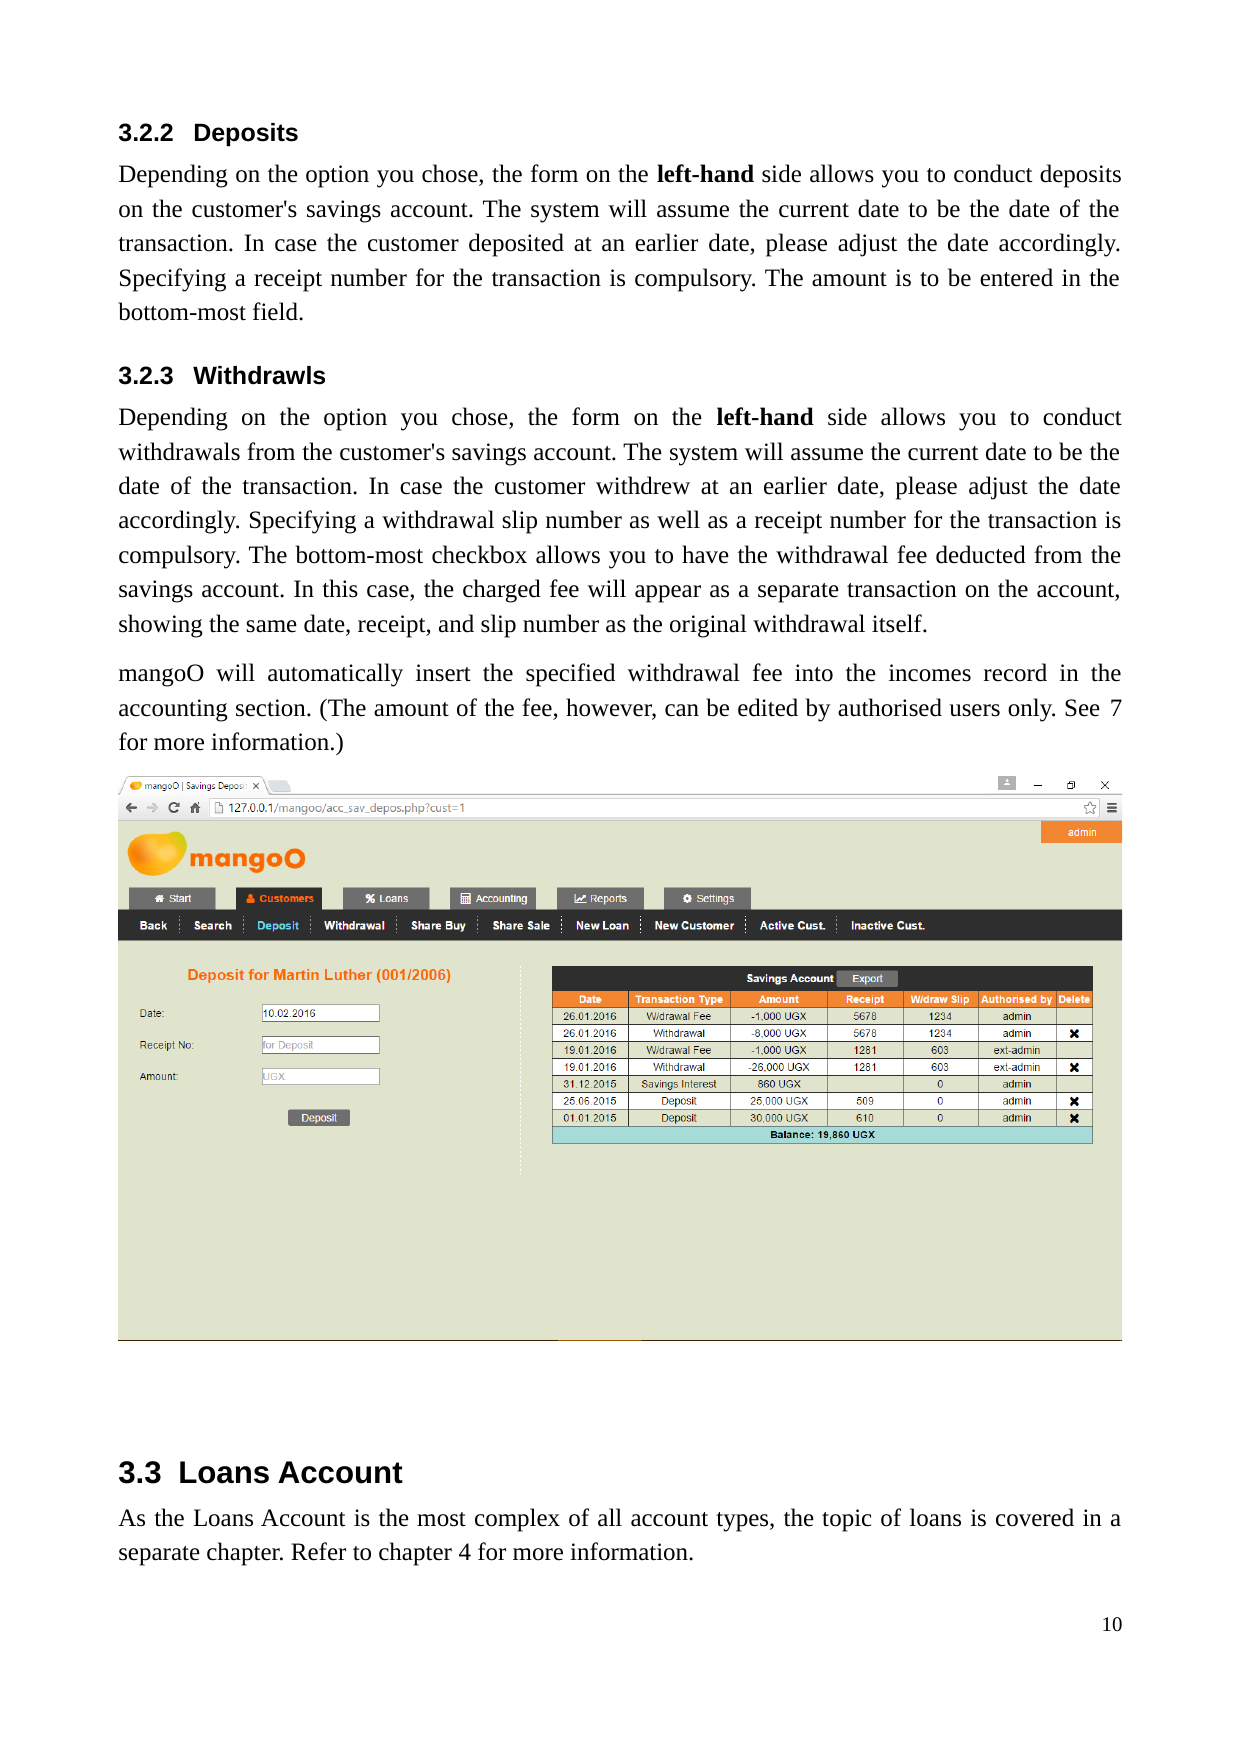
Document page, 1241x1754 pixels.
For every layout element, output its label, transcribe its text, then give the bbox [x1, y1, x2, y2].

text Depending on the option you chose, the form on the left-hand side allows you to conduct deposits on the customer's savings account. The system will assume the current date to be the date of the transaction. In case the customer deposited at an earlier date, please adjust the date accordingly. Specifying a receipt number for the transaction is compulsory. The amount is to be entered in the bottom-most field. [118, 159, 1122, 326]
text mangoO will automatically insert the specified withdrawal fee into the incomes record in the accounting section. (The amount of the fee, however, can be edited by authorised users only. See 7 for more information.) [118, 658, 1122, 756]
subtitle Deposits [118, 118, 1122, 147]
text Depending on the option you chose, the form on the left-hand side allows you to conduct withdrawals from the customer's savings account. The system will assume the current date to be the date of the transaction. In case the customer withdrew at an earlier date, please adjust the date accordingly. Specifying a withdrawal slip number as well as a receipt number for the transaction is compulsory. The bottom-most checkbox allows you to have the withdrawal fee deducted from the savings account. In this case, the charged fee will appear as a separate transaction on the account, showing the same date, receipt, and slip number as the original withdrawal itself. [118, 402, 1122, 638]
text As the Loans Account is the most complex of all account types, the topic of loans is covered in a separate chapter. Refer to chapter 4 for more information. [118, 1503, 1122, 1566]
subtitle Withdrawls [118, 361, 1122, 390]
subtitle Loans Account [118, 1454, 1122, 1490]
picture [118, 776, 1123, 1341]
